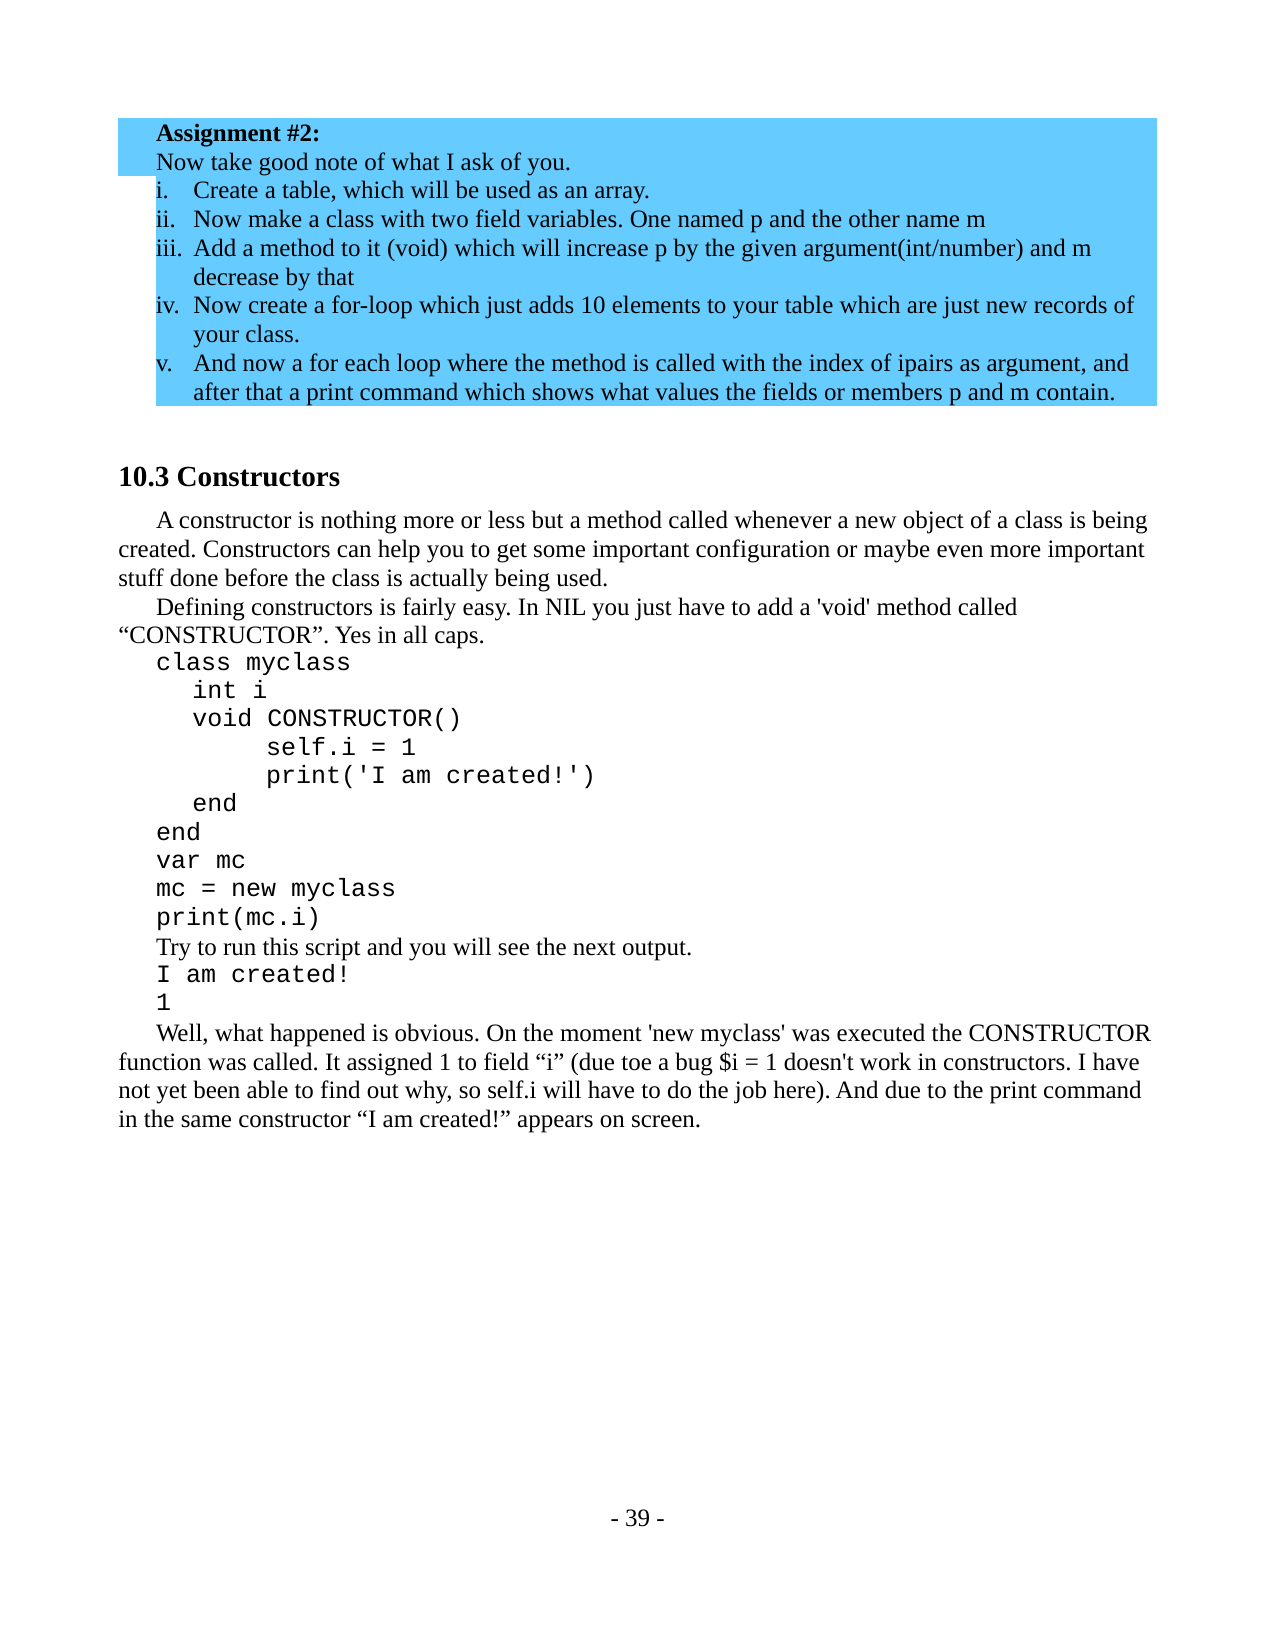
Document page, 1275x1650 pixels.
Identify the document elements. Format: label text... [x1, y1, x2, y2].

text A constructor is nothing more or less but a method called whenever a new object of a class is being created. Constructors can help you to get some important configuration or maybe even more important stuff done before the class is actually being used. [118, 505, 1157, 592]
list And now a for each loop where the method is called with the index of ipairs as argument, and after that a print command which shows what values the fields or members p and m contain. [156, 348, 1157, 406]
subtitle 10.3 Constructors [118, 459, 1157, 493]
list Now create a for-loop which just adds 10 elements to your table which are just new records of your class. [156, 291, 1157, 348]
text void CONSTRUCTOR() [118, 706, 1157, 734]
text print(mc.i) [118, 904, 1157, 932]
text print('I am created!') [118, 762, 1157, 791]
text end [118, 791, 1157, 819]
text Try to run this script and you will see the next output. [118, 932, 1157, 961]
text Defining constructors is fairly easy. In NIL you just have to add a 'void' method called “CONSTRUCTOR”. Yes in all caps. [118, 592, 1157, 649]
text int i [118, 677, 1157, 706]
text end [118, 819, 1157, 847]
text 1 [118, 989, 1157, 1018]
text self.i = 1 [118, 734, 1157, 762]
text class myclass [118, 649, 1157, 677]
text I am created! [118, 961, 1157, 989]
text Assignment #2: [118, 118, 1157, 147]
list Add a method to it (void) which will increase p by the given argument(int/number) and m decrease by that [156, 233, 1157, 291]
list Create a table, which will be used as an array. [156, 176, 1157, 204]
text Well, what happened is obvious. On the moment 'new myclass' was executed the CONSTRUCTOR function was called. It assigned 1 to field “i” (due toe a bug $i = 1 doesn't work in constructors. I have not yet been able to find out why, so self.i will have to do the job here). And due to the print command in the same constructor “I am created!” appears on screen. [118, 1018, 1157, 1133]
text var mc [118, 847, 1157, 876]
text mc = new myclass [118, 876, 1157, 904]
list Now make a class with two field variables. One named p and the other name m [156, 204, 1157, 233]
text Now take good note of what I ask of you. [118, 147, 1157, 176]
